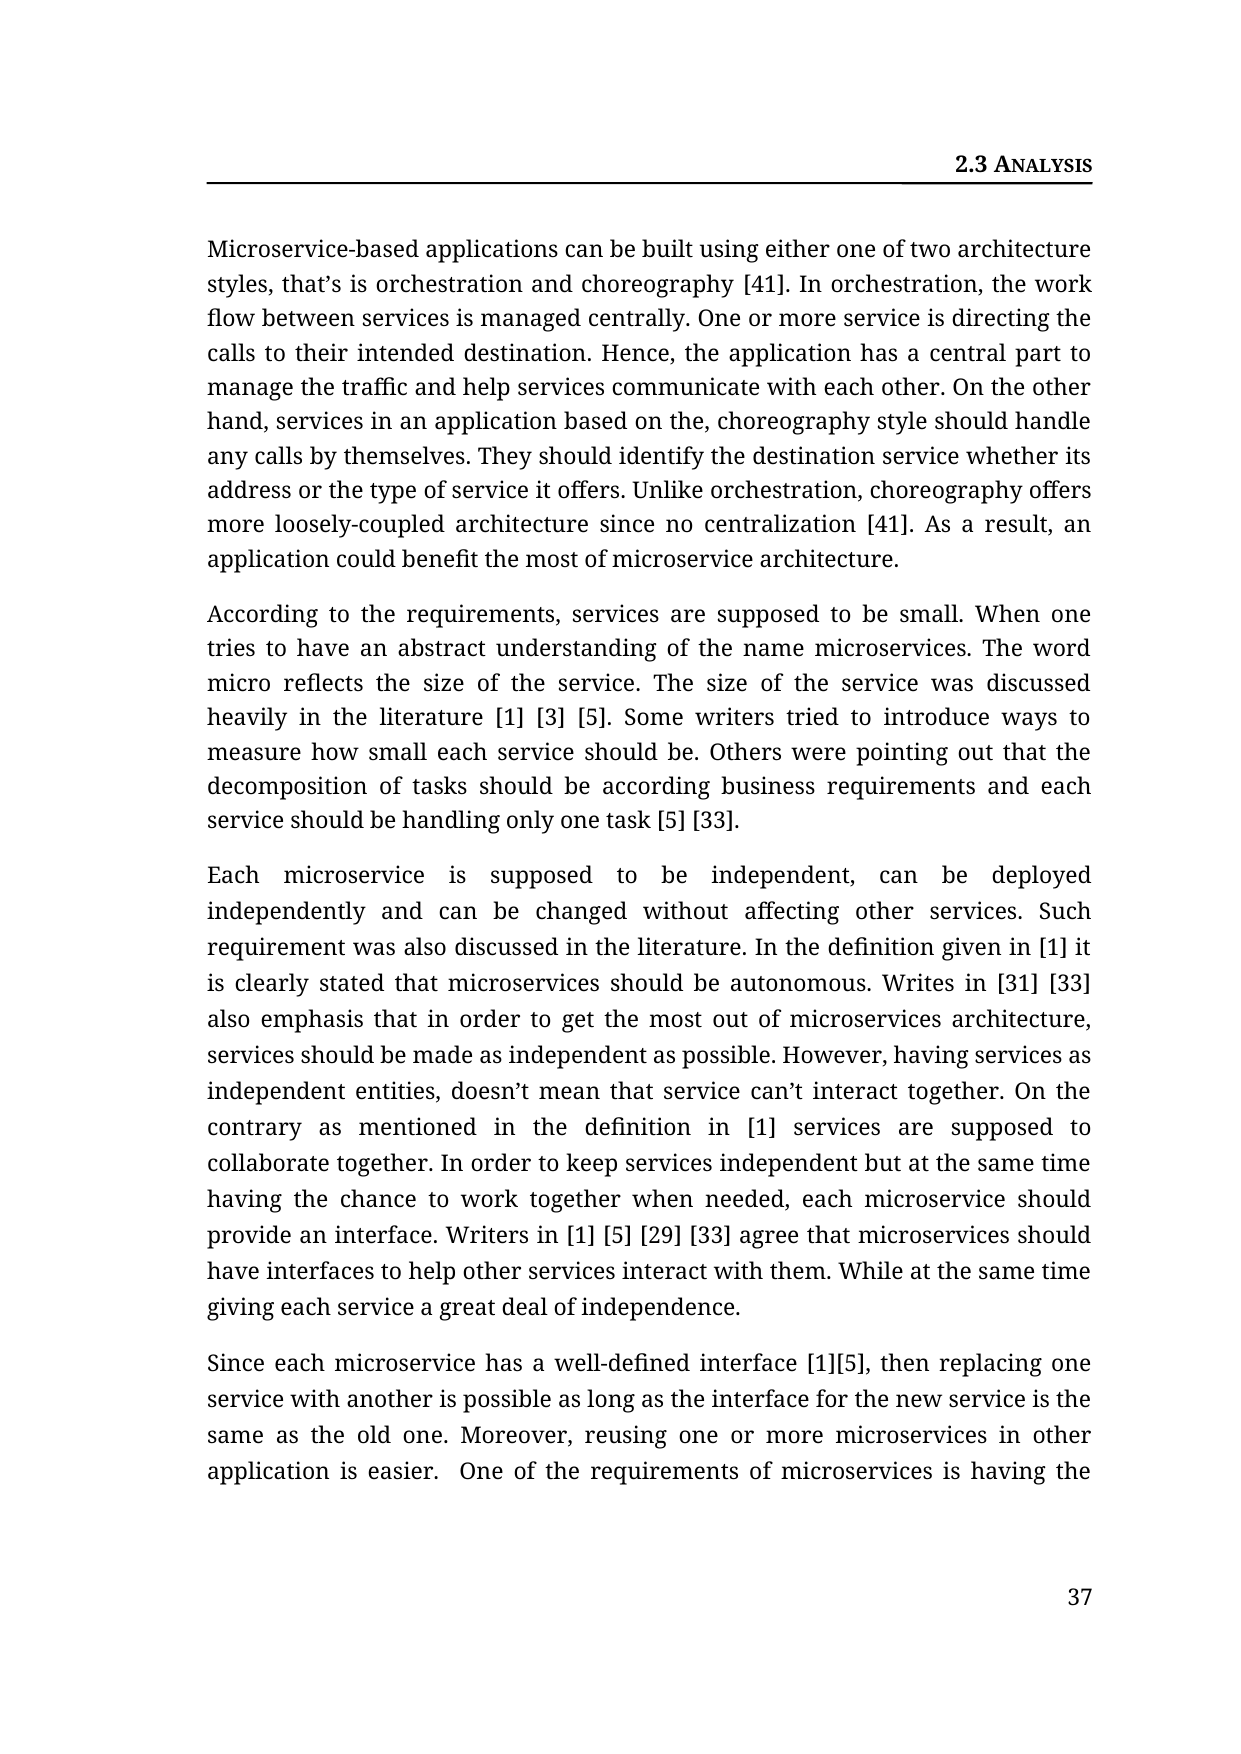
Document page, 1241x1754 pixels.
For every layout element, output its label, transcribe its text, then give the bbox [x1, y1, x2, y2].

text Each microservice is supposed to be independent, can be deployed independently and can be changed without affecting other services. Such requirement was also discussed in the literature. In the definition given in [1] it is clearly stated that microservices should be autonomous. Writes in [31] [33] also emphasis that in order to get the most out of microservices architecture, services should be made as independent as possible. However, having services as independent entities, doesn’t mean that service can’t interact together. On the contrary as mentioned in the definition in [1] services are supposed to collaborate together. In order to keep services independent but at the same time having the chance to work together when needed, each microservice should provide an interface. Writers in [1] [5] [29] [33] agree that microservices should have interfaces to help other services interact with them. While at the same time giving each service a great deal of independence. [207, 859, 1092, 1322]
text According to the requirements, services are supposed to be small. When one tries to have an abstract understanding of the name microservices. The word micro reflects the size of the service. The size of the service was discussed heavily in the literature [1] [3] [5]. Some writers tried to introduce ways to measure how small each service should be. Others were pointing out that the decomposition of tasks should be according business requirements and each service should be handling only one task [5] [33]. [207, 598, 1092, 835]
text Since each microservice has a well-defined interface [1][5], then replacing one service with another is possible as long as the interface for the new service is the same as the old one. Moreover, reusing one or more microservices in other application is easier. One of the requirements of microservices is having the [207, 1347, 1092, 1486]
text Microservice-based applications can be built using either one of two architecture styles, that’s is orchestration and choreography [41]. In orchestration, the work flow between services is managed centrally. One or more service is directing the calls to their intended destination. Hence, the application has a central part to manage the traffic and help services communicate with each other. On the other hand, services in an application based on the, choreography style should handle any calls by themselves. They should identify the destination service whether its address or the type of service it offers. Unlike orchestration, choreography offers more loosely-coupled architecture since no centralization [41]. As a result, an application could benefit the most of microservice architecture. [207, 233, 1092, 574]
